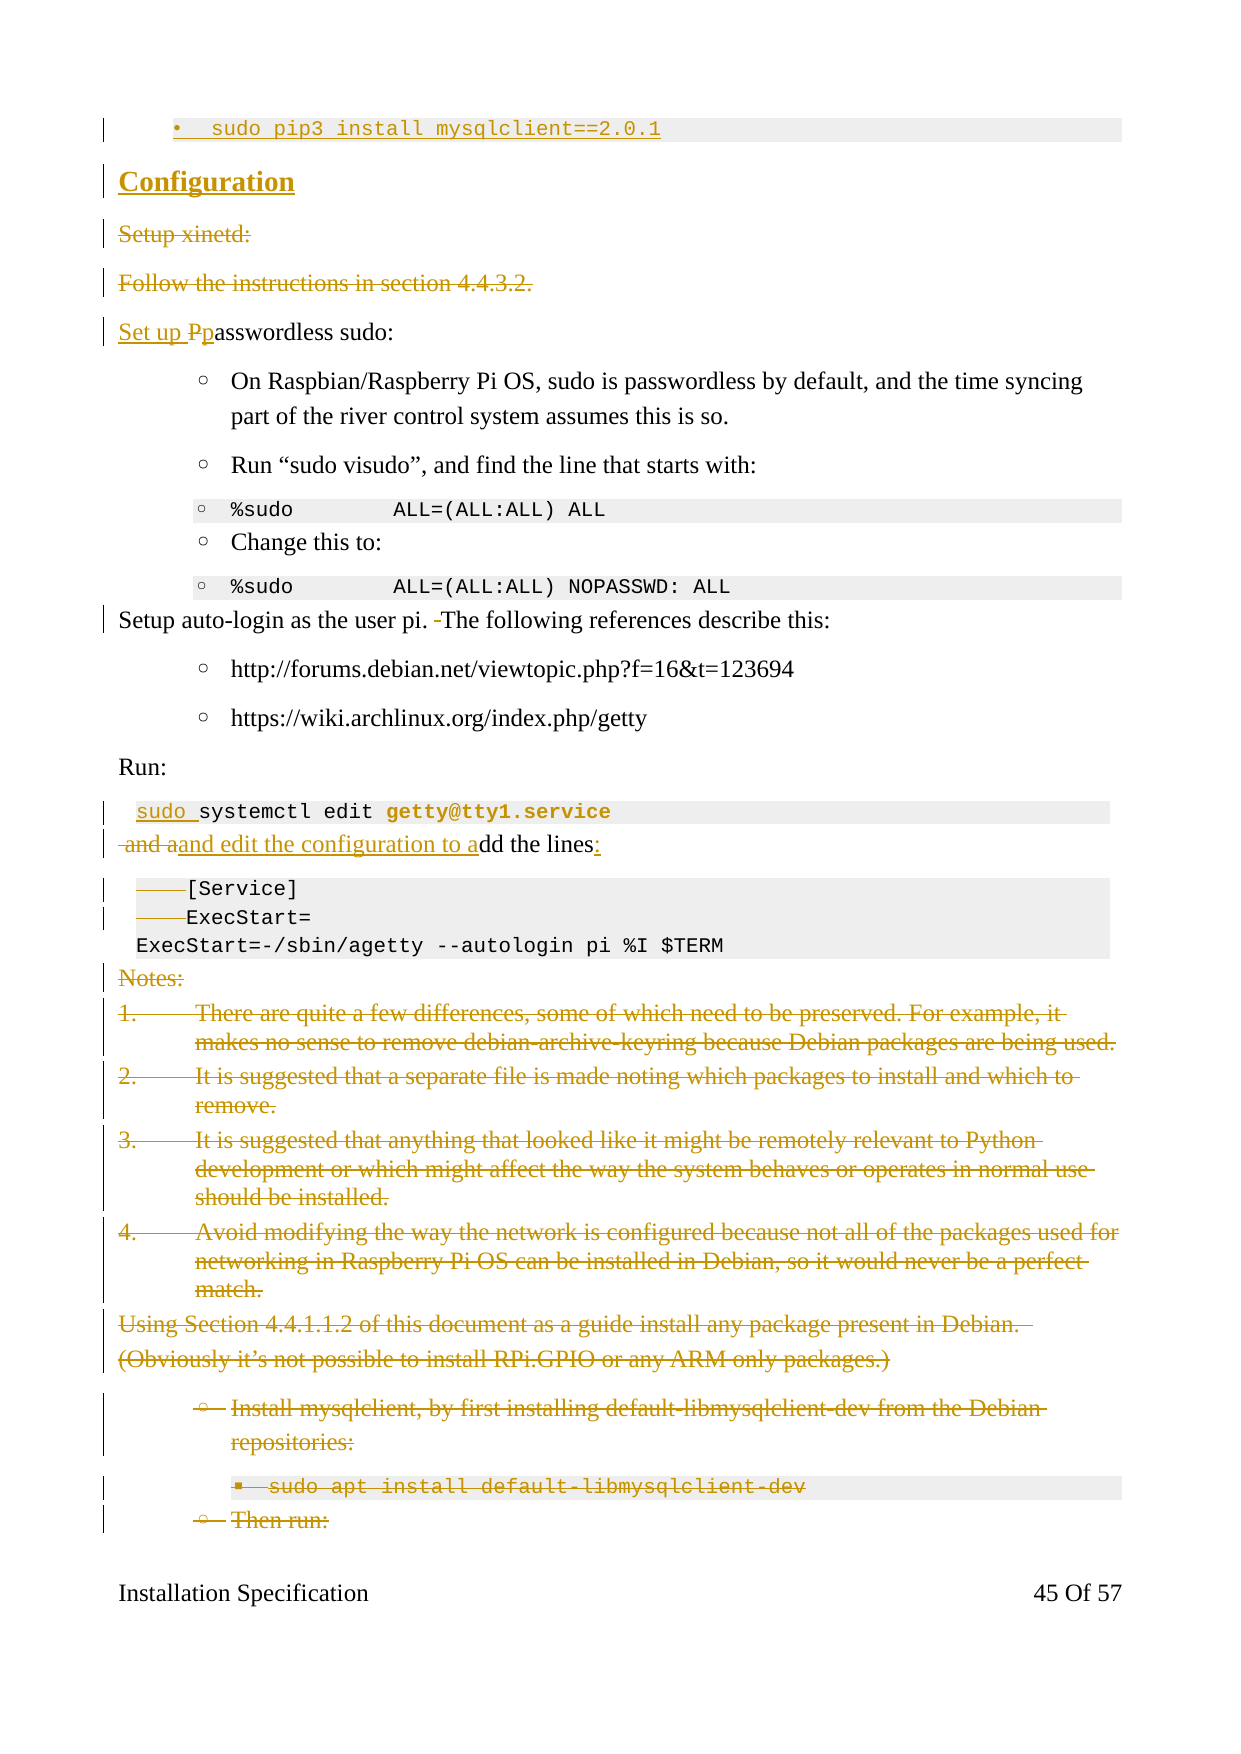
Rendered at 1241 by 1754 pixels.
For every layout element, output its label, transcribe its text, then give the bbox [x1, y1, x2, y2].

list %sudo ALL=(ALL:ALL) NOPASSWD: ALL [193, 576, 1122, 600]
text sudo systemctl edit getty@tty1.service [136, 801, 1110, 824]
list Run “sudo visudo”, and find the line that starts with: [193, 450, 1122, 479]
text [Service] [136, 878, 1110, 902]
list http://forums.debian.net/viewtopic.php?f=16&t=123694 [193, 654, 1122, 682]
list %sudo ALL=(ALL:ALL) ALL [193, 499, 1122, 523]
subtitle Configuration [118, 164, 1122, 198]
list On Raspbian/Raspberry Pi OS, sudo is passwordless by default, and the time syncing part of the river control system assumes this is so. [193, 366, 1122, 429]
text Setup auto-login as the user pi. The following references describe this: [118, 605, 1122, 633]
text Run: [118, 752, 1122, 781]
text ExecStart= [136, 907, 1110, 930]
text and edit the configuration to add the lines: [118, 829, 1122, 858]
list sudo pip3 install mysqlclient==2.0.1 [173, 118, 1122, 142]
text Set up passwordless sudo: [118, 317, 1122, 346]
list Change this to: [193, 527, 1122, 556]
text ExecStart=-/sbin/agetty --autologin pi %I $TERM [136, 935, 1110, 959]
list https://wiki.archlinux.org/index.php/getty [193, 703, 1122, 732]
